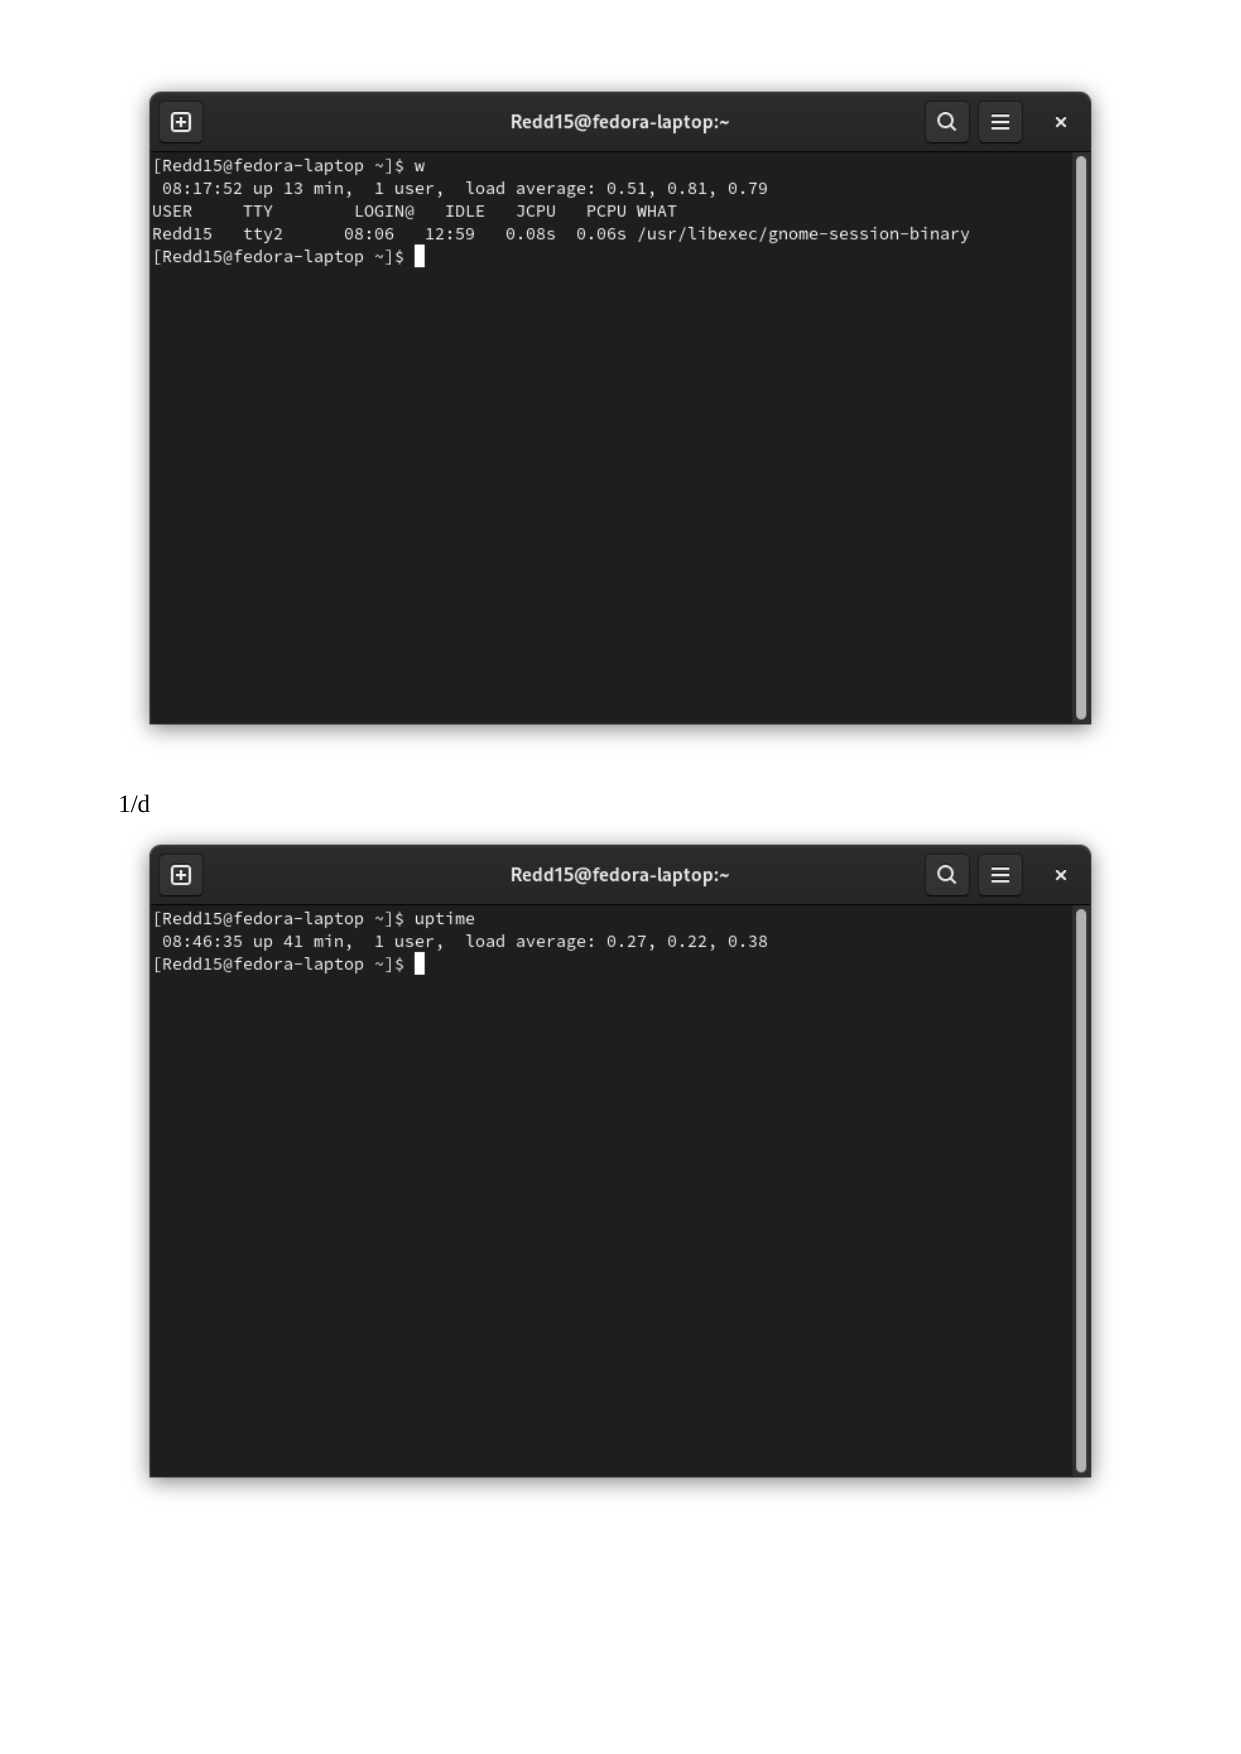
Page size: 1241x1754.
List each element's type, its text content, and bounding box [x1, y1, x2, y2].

picture [118, 65, 1123, 760]
text 1/d [118, 789, 1122, 817]
picture [118, 817, 1123, 1513]
